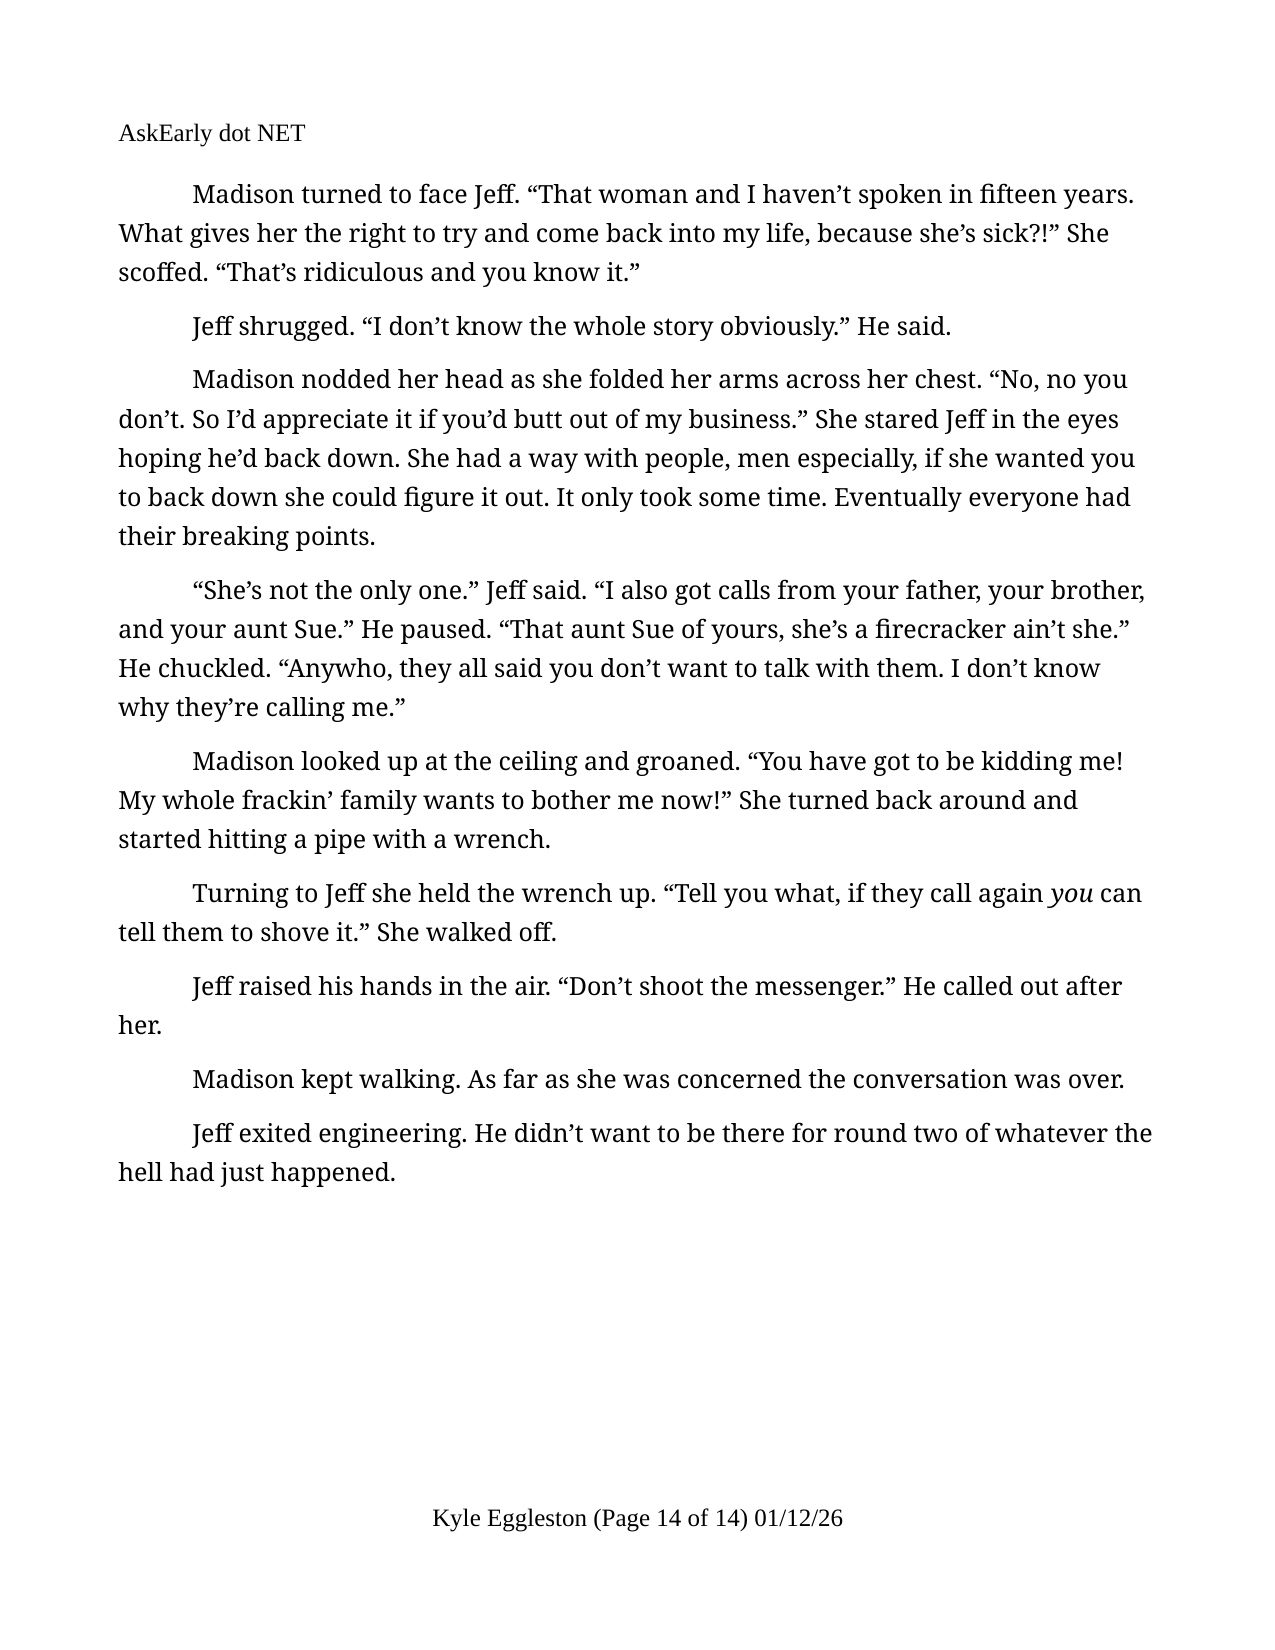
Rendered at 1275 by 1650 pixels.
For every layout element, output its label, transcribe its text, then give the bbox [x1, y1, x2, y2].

text Jeff raised his hands in the air. “Don’t shoot the messenger.” He called out after her. [118, 969, 1157, 1042]
text Madison looked up at the ceiling and groaned. “You have got to be kidding me! My whole frackin’ family wants to bother me now!” She turned back around and started hitting a pipe with a wrench. [118, 744, 1157, 856]
text Jeff exited engineering. He didn’t want to be there for round two of whatever the hell had just happened. [118, 1116, 1157, 1189]
text Madison nodded her head as she folded her arms across her chest. “No, no you don’t. So I’d appreciate it if you’d butt out of my business.” She stared Jeff in the eyes hoping he’d back down. She had a way with people, men especially, if she wanted you to back down she could figure it out. It only took some time. Eventually everyone had their breaking points. [118, 362, 1157, 553]
text “She’s not the only one.” Jeff said. “I also got calls from your father, your brother, and your aunt Sue.” He paused. “That aunt Sue of yours, she’s a firecracker ain’t she.” He chuckled. “Anywho, they all said you don’t want to talk with them. I don’t know why they’re calling me.” [118, 573, 1157, 724]
text Turning to Jeff she held the wrench up. “Tell you what, if they call again you can tell them to shove it.” She walked off. [118, 876, 1157, 949]
text Madison turned to face Jeff. “That woman and I haven’t spoken in fifteen years. What gives her the right to try and come back into my life, because she’s sick?!” She scoffed. “That’s ridiculous and you know it.” [118, 176, 1157, 289]
text Madison kept walking. As far as she was concerned the conversation was over. [118, 1062, 1157, 1096]
text Jeff shrugged. “I don’t know the whole story obviously.” He said. [118, 308, 1157, 342]
